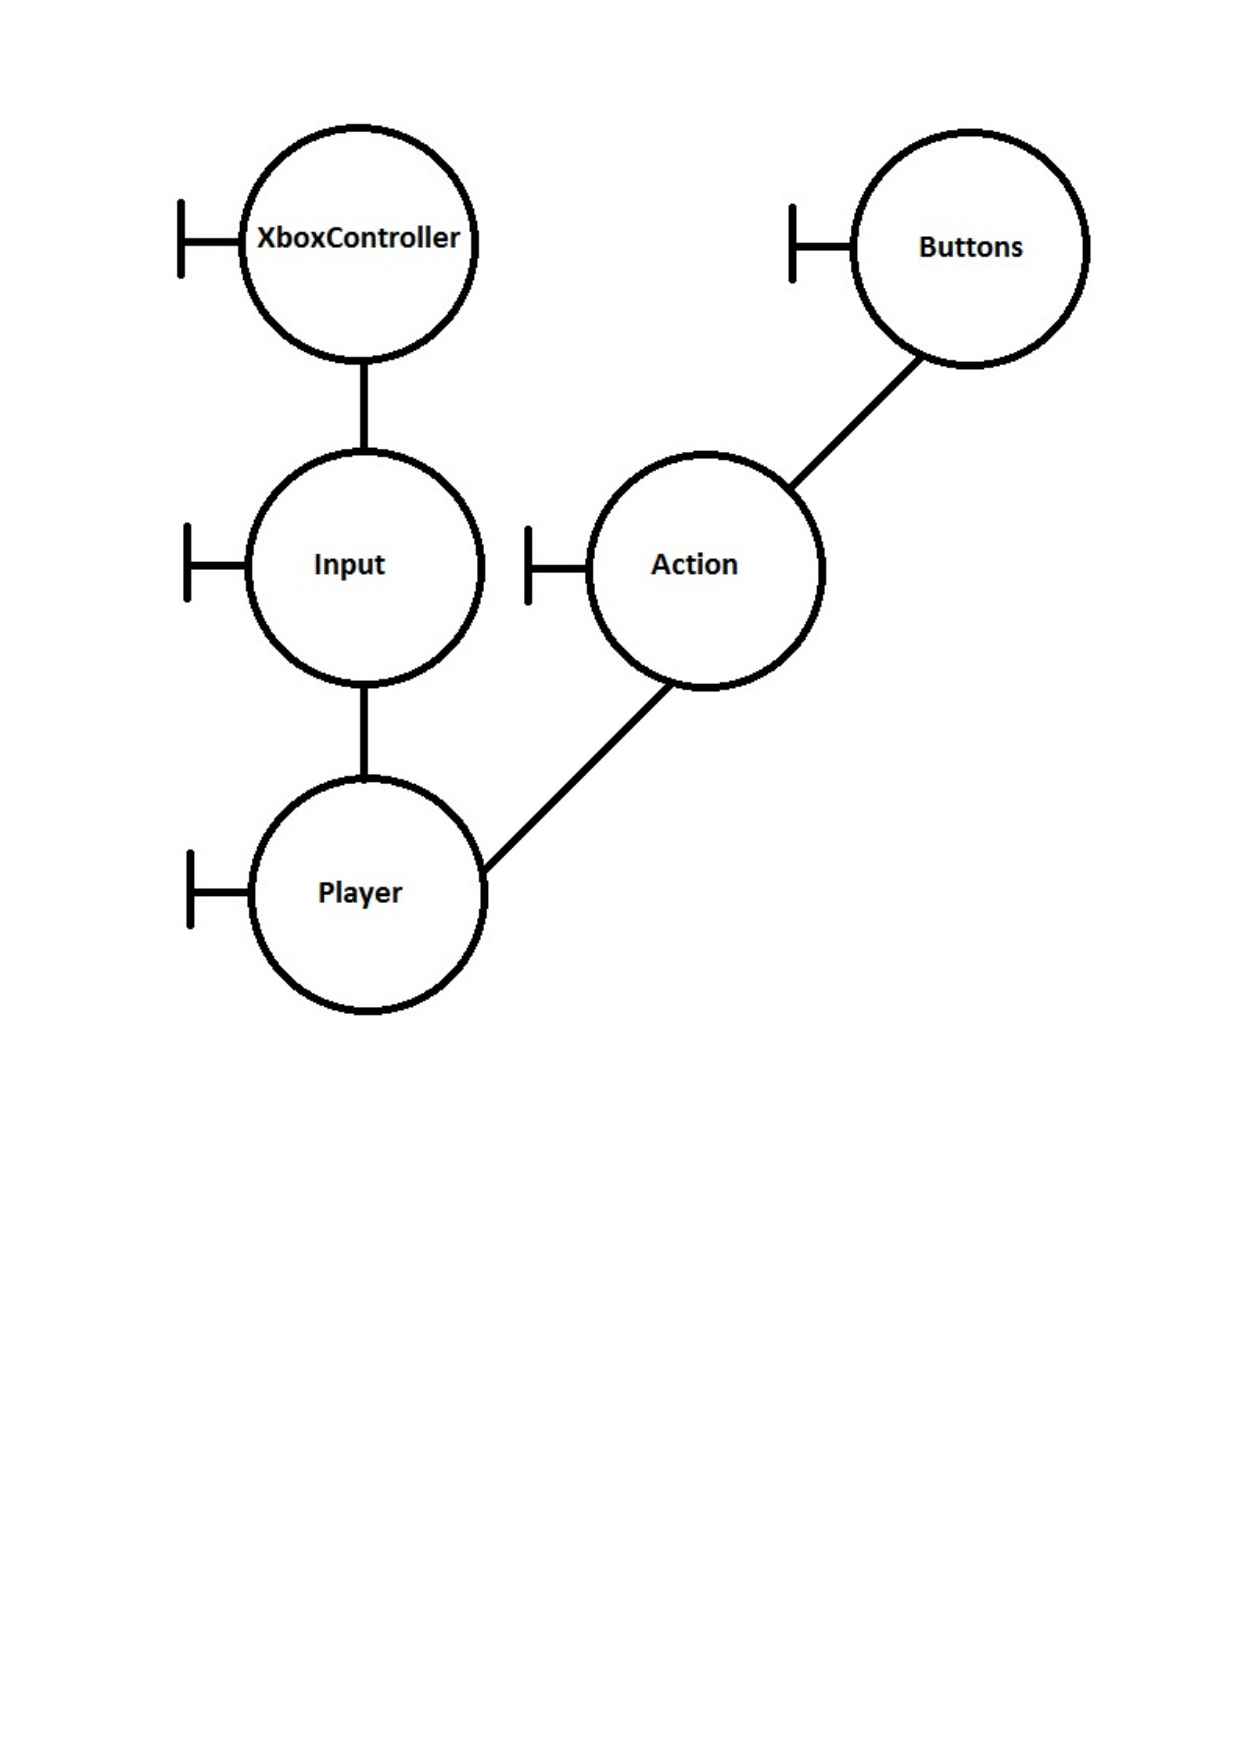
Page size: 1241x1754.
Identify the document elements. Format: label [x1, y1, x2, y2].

picture [143, 118, 1097, 1017]
